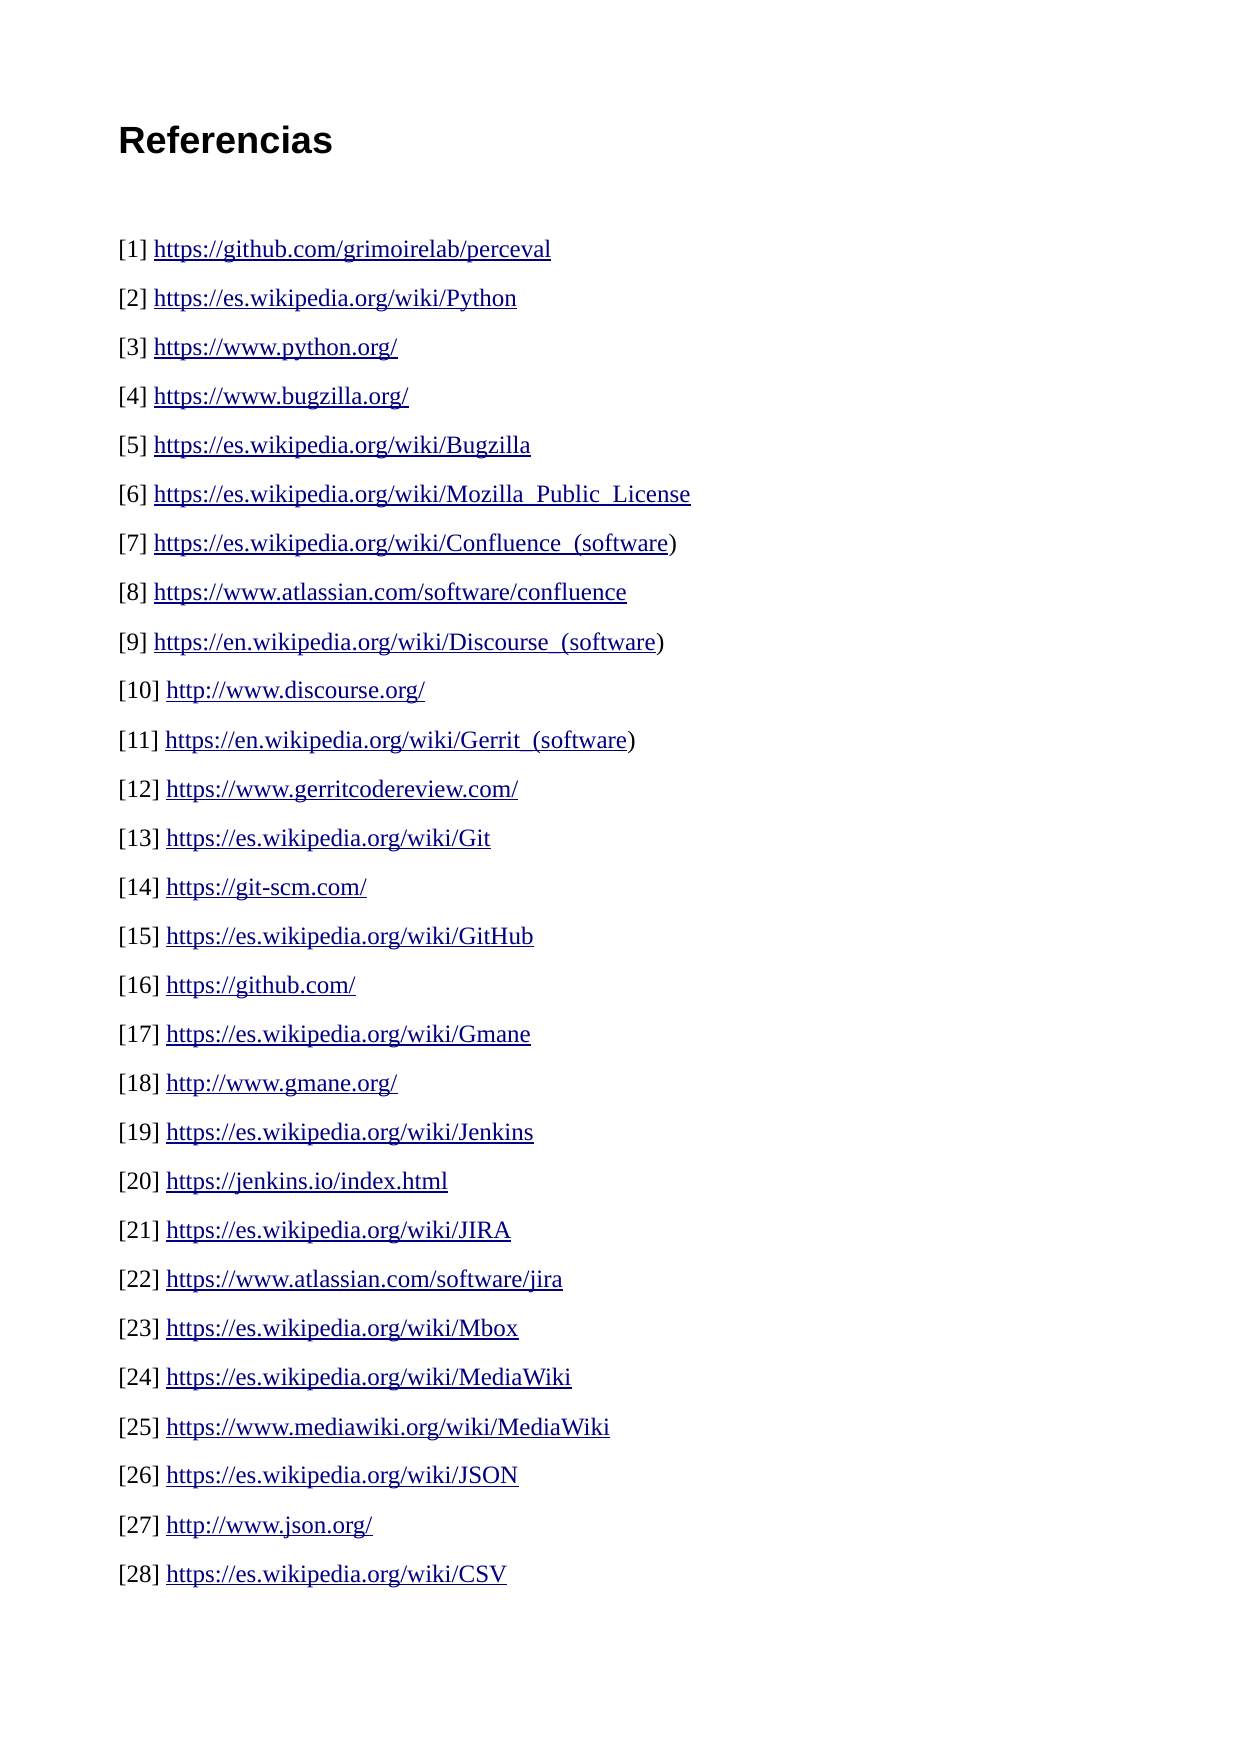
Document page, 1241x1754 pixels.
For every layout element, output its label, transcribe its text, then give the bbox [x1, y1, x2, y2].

text [24] https://es.wikipedia.org/wiki/MediaWiki [118, 1362, 1122, 1391]
text [23] https://es.wikipedia.org/wiki/Mbox [118, 1313, 1122, 1342]
text [18] http://www.gmane.org/ [118, 1068, 1122, 1097]
text [2] https://es.wikipedia.org/wiki/Python [118, 283, 1122, 312]
text [25] https://www.mediawiki.org/wiki/MediaWiki [118, 1412, 1122, 1440]
text [1] https://github.com/grimoirelab/perceval [118, 234, 1122, 263]
text [13] https://es.wikipedia.org/wiki/Git [118, 823, 1122, 852]
text [26] https://es.wikipedia.org/wiki/JSON [118, 1461, 1122, 1489]
text [27] http://www.json.org/ [118, 1510, 1122, 1538]
text [6] https://es.wikipedia.org/wiki/Mozilla_Public_License [118, 479, 1122, 508]
text [9] https://en.wikipedia.org/wiki/Discourse_(software) [118, 627, 1122, 655]
text [10] http://www.discourse.org/ [118, 676, 1122, 704]
text [3] https://www.python.org/ [118, 332, 1122, 361]
text [15] https://es.wikipedia.org/wiki/GitHub [118, 921, 1122, 950]
text [8] https://www.atlassian.com/software/confluence [118, 577, 1122, 606]
text [16] https://github.com/ [118, 970, 1122, 999]
text [5] https://es.wikipedia.org/wiki/Bugzilla [118, 430, 1122, 459]
text [11] https://en.wikipedia.org/wiki/Gerrit_(software) [118, 725, 1122, 753]
text [21] https://es.wikipedia.org/wiki/JIRA [118, 1215, 1122, 1244]
text [14] https://git-scm.com/ [118, 872, 1122, 901]
text [7] https://es.wikipedia.org/wiki/Confluence_(software) [118, 528, 1122, 557]
text Referencias [118, 118, 1122, 162]
text [4] https://www.bugzilla.org/ [118, 381, 1122, 410]
text [28] https://es.wikipedia.org/wiki/CSV [118, 1559, 1122, 1587]
text [20] https://jenkins.io/index.html [118, 1166, 1122, 1195]
text [17] https://es.wikipedia.org/wiki/Gmane [118, 1019, 1122, 1048]
text [12] https://www.gerritcodereview.com/ [118, 774, 1122, 802]
text [19] https://es.wikipedia.org/wiki/Jenkins [118, 1117, 1122, 1146]
text [22] https://www.atlassian.com/software/jira [118, 1264, 1122, 1293]
